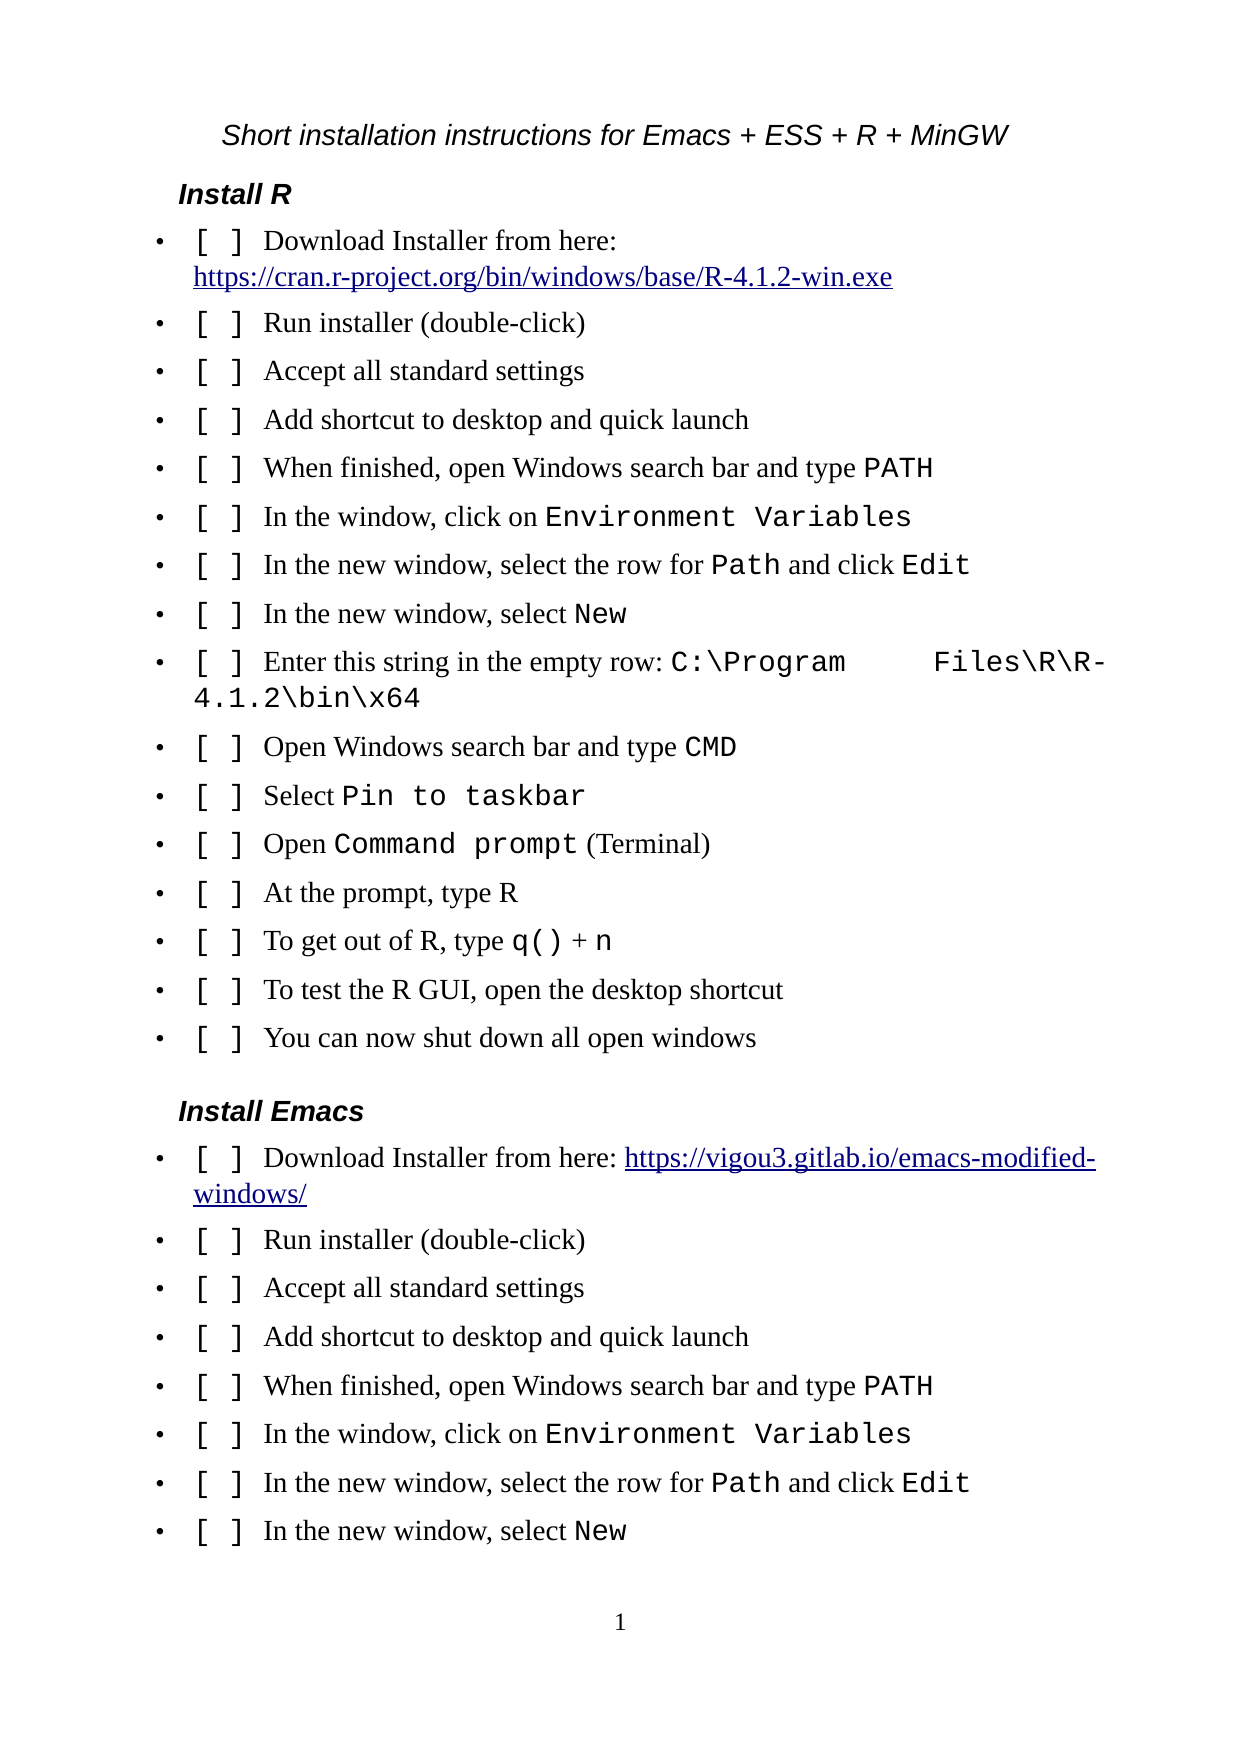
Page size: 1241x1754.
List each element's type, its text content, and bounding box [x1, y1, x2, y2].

list [ ] Run installer (double-click) [156, 1222, 1122, 1258]
list [ ] Add shortcut to desktop and quick launch [156, 402, 1122, 438]
list [ ] Enter this string in the empty row: C:\Program Files\R\R-4.1.2\bin\x64 [156, 644, 1122, 717]
list [ ] In the new window, select the row for Path and click Edit [156, 1465, 1122, 1501]
list [ ] In the window, click on Environment Variables [156, 1416, 1122, 1452]
list [ ] To get out of R, type q() + n [156, 923, 1122, 959]
list [ ] When finished, open Windows search bar and type PATH [156, 1368, 1122, 1404]
list [ ] When finished, open Windows search bar and type PATH [156, 450, 1122, 486]
subtitle Install Emacs [118, 1094, 1122, 1127]
list [ ] In the new window, select New [156, 1513, 1122, 1549]
list [ ] Open Command prompt (Terminal) [156, 826, 1122, 862]
list [ ] In the window, click on Environment Variables [156, 499, 1122, 535]
list [ ] You can now shut down all open windows [156, 1020, 1122, 1056]
list [ ] Download Installer from here: https://cran.r-project.org/bin/windows/base/R-4.1.2-win.exe [156, 223, 1122, 292]
list [ ] Add shortcut to desktop and quick launch [156, 1319, 1122, 1355]
list [ ] Select Pin to taskbar [156, 778, 1122, 814]
list [ ] To test the R GUI, open the desktop shortcut [156, 972, 1122, 1008]
list [ ] Open Windows search bar and type CMD [156, 729, 1122, 765]
subtitle Short installation instructions for Emacs + ESS + R + MinGW [118, 118, 1122, 152]
list [ ] Accept all standard settings [156, 353, 1122, 389]
list [ ] Download Installer from here: https://vigou3.gitlab.io/emacs-modified-windows/ [156, 1140, 1122, 1209]
subtitle Install R [118, 177, 1122, 210]
list [ ] At the prompt, type R [156, 875, 1122, 911]
list [ ] Accept all standard settings [156, 1271, 1122, 1307]
list [ ] Run installer (double-click) [156, 305, 1122, 341]
list [ ] In the new window, select the row for Path and click Edit [156, 547, 1122, 583]
list [ ] In the new window, select New [156, 596, 1122, 632]
